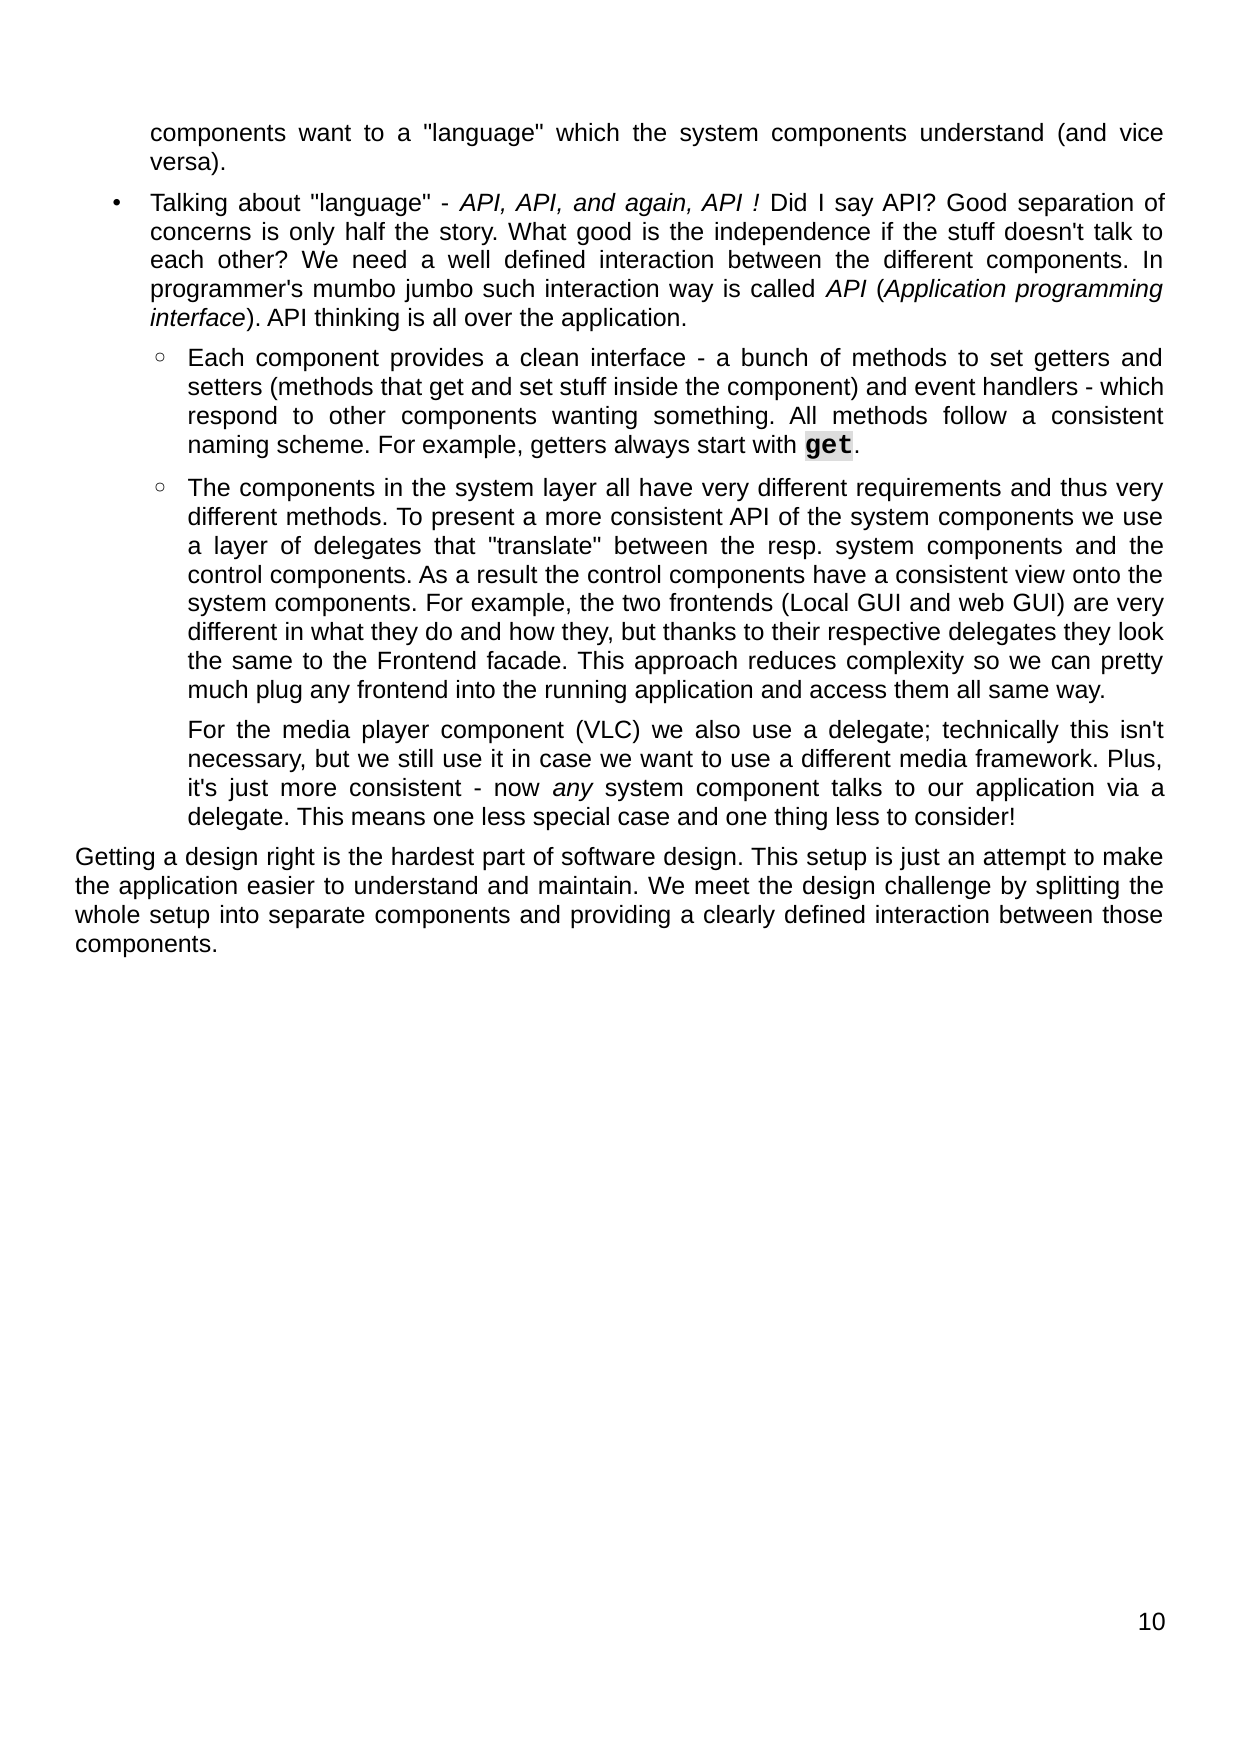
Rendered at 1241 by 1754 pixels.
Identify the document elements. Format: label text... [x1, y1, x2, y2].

list components want to a "language" which the system components understand (and vice versa). [112, 118, 1166, 176]
list Each component provides a clean interface - a bunch of methods to set getters and setters (methods that get and set stuff inside the component) and event handlers - which respond to other components wanting something. All methods follow a consistent naming scheme. For example, getters always start with get. [150, 343, 1166, 461]
list The components in the system layer all have very different requirements and thus very different methods. To present a more consistent API of the system components we use a layer of delegates that "translate" between the resp. system components and the control components. As a result the control components have a consistent view onto the system components. For example, the two frontends (Local GUI and web GUI) are very different in what they do and how they, but thanks to their respective delegates they look the same to the Frontend facade. This approach reduces complexity so we can pretty much plug any frontend into the running application and access them all same way. [150, 473, 1166, 703]
list For the media player component (VLC) we also use a delegate; technically this isn't necessary, but we still use it in case we want to use a different media framework. Plus, it's just more consistent - now any system component talks to our application via a delegate. This means one less special case and one thing less to consider! [150, 715, 1166, 830]
list Talking about "language" - API, API, and again, API ! Did I say API? Good separation of concerns is only half the story. What good is the independence if the stuff doesn't talk to each other? We need a well defined interaction between the different components. In programmer's mumbo jumbo such interaction way is called API (Application programming interface). API thinking is all over the application. [112, 188, 1166, 331]
text Getting a design right is the hardest part of software design. This setup is just an attempt to make the application easier to understand and maintain. We meet the design challenge by splitting the whole setup into separate components and providing a clearly defined interaction between those components. [75, 842, 1166, 957]
